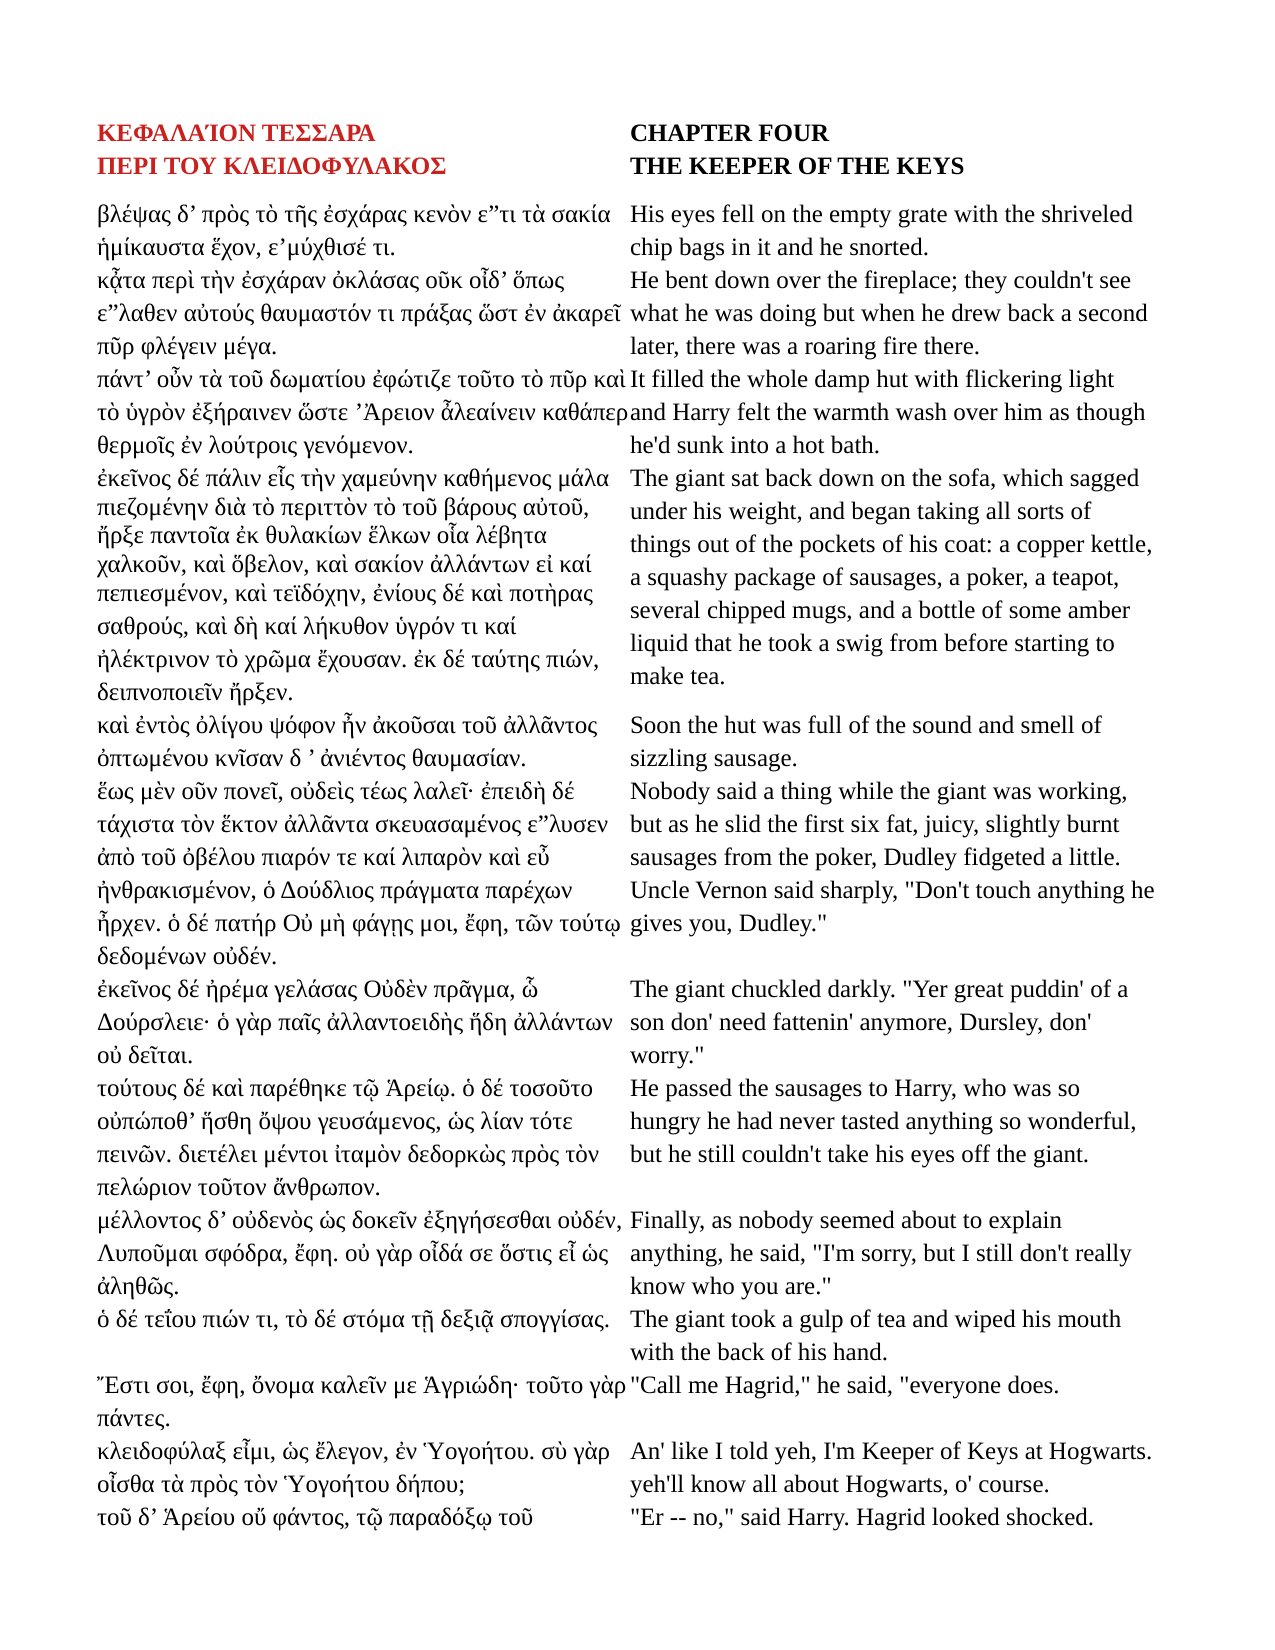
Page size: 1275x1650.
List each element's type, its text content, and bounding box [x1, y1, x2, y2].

table_cell He passed the sausages to Harry, who was so hungry he had never tasted anything so wonderful, but he still couldn't take his eyes off the giant. [630, 1073, 1156, 1205]
table_cell His eyes fell on the empty grate with the shriveled chip bags in it and he snorted. [630, 199, 1156, 265]
table_cell The giant sat back down on the sofa, which sagged under his weight, and began taking all sorts of things out of the pockets of his coat: a copper kettle, a squashy package of sausages, a poker, a teapot, several chipped mugs, and a bottle of some amber liquid that he took a swig from before starting to make tea. [630, 463, 1156, 710]
table_cell βλέψας δ’ πρὸς τὸ τῆς ἐσχάρας κενὸν ε”τι τὰ σακία ἡμίκαυστα ἕχον, ε’μύχθισέ τι. [97, 199, 630, 265]
table_cell Finally, as nobody seemed about to explain anything, he said, "I'm sorry, but I still don't really know who you are." [630, 1205, 1156, 1304]
table_header CHAPTER FOUR THE KEEPER OF THE KEYS [630, 118, 1156, 199]
table_cell τοῦ δ’ Ἁρείου οὔ φάντος, τῷ παραδόξῳ τοῦ [97, 1503, 630, 1531]
table_cell Ἔστι σοι, ἔφη, ὄνομα καλεῖν με Ἁγριώδη· τοῦτο γὰρ πάντες. [97, 1370, 630, 1436]
table_cell ὁ δέ τεΐου πιών τι, τὸ δέ στόμα τῇ δεξιᾷ σπογγίσας. [97, 1304, 630, 1370]
table_cell An' like I told yeh, I'm Keeper of Keys at Hogwarts. yeh'll know all about Hogwarts, o' course. [630, 1436, 1156, 1502]
table_cell μέλλοντος δ’ οὐδενὸς ὡς δοκεῖν ἐξηγήσεσθαι οὐδέν, Λυποῦμαι σφόδρα, ἔφη. οὐ γὰρ οἶδά σε ὅστις εἶ ὡς ἀληθῶς. [97, 1205, 630, 1304]
table_cell πάντ’ οὖν τὰ τοῦ δωματίου ἐφώτιζε τοῦτο τὸ πῦρ καὶ τὸ ὑγρὸν ἐξήραινεν ὥστε ’Ἀρειον ἆλεαίνειν καθάπερ θερμοῖς ἐν λούτροις γενόμενον. [97, 364, 630, 463]
table_cell The giant took a gulp of tea and wiped his mouth with the back of his hand. [630, 1304, 1156, 1370]
table_cell τούτους δέ καὶ παρέθηκε τῷ Ἁρείῳ. ὁ δέ τοσοῦτο οὐπώποθ’ ἥσθη ὄψου γευσάμενος, ὡς λίαν τότε πεινῶν. διετέλει μέντοι ἰταμὸν δεδορκὼς πρὸς τὸν πελώριον τοῦτον ἄνθρωπον. [97, 1073, 630, 1205]
table_cell "Call me Hagrid," he said, "everyone does. [630, 1370, 1156, 1436]
table_header ΚΕΦΑΛΑΊΟΝ ΤΕΣΣΑΡΑ ΠΕΡΙ ΤΟΥ ΚΛΕΙΔΟΦΥΛΑΚΟΣ [97, 118, 630, 199]
table_cell κᾆτα περὶ τὴν ἐσχάραν ὀκλάσας οῦκ οἶδ’ ὅπως ε”λαθεν αὐτούς θαυμαστόν τι πράξας ὥστ ἐν ἀκαρεῖ πῦρ φλέγειν μέγα. [97, 265, 630, 364]
table_cell καὶ ἐντὸς ὀλίγου ψόφον ἦν ἀκοῦσαι τοῦ ἀλλᾶντος ὀπτωμένου κνῖσαν δ ’ ἀνιέντος θαυμασίαν. [97, 710, 630, 776]
table_cell ἕως μὲν οῦν πονεῖ, οὐδεὶς τέως λαλεῖ· ἐπειδὴ δέ τάχιστα τὸν ἕκτον ἀλλᾶντα σκευασαμένος ε”λυσεν ἀπὸ τοῦ ὀβέλου πιαρόν τε καί λιπαρὸν καὶ εὖ ἠνθρακισμένον, ὁ Δούδλιος πράγματα παρέχων ἦρχεν. ὁ δέ πατήρ Οὐ μὴ φάγῃς μοι, ἔφη, τῶν τούτῳ δεδομένων οὐδέν. [97, 776, 630, 974]
table_cell The giant chuckled darkly. "Yer great puddin' of a son don' need fattenin' anymore, Dursley, don' worry." [630, 974, 1156, 1073]
table_cell ἐκεῖνος δέ ἠρέμα γελάσας Οὐδὲν πρᾶγμα, ὧ Δούρσλειε· ὁ γὰρ παῖς ἀλλαντοειδὴς ἥδη ἀλλάντων οὐ δεῖται. [97, 974, 630, 1073]
table_cell Nobody said a thing while the giant was working, but as he slid the first six fat, juicy, slightly burnt sausages from the poker, Dudley fidgeted a little. Uncle Vernon said sharply, "Don't touch anything he gives you, Dudley." [630, 776, 1156, 974]
table_cell ἐκεῖνος δέ πάλιν εἷς τὴν χαμεύνην καθήμενος μάλα πιεζομένην διὰ τὸ περιττὸν τὸ τοῦ βάρους αὐτοῦ, ἤρξε παντοῖα ἐκ θυλακίων ἕλκων οἷα λέβητα χαλκοῦν, καὶ ὅβελον, καὶ σακίον ἀλλάντων εἰ καί πεπιεσμένον, καὶ τεϊδόχην, ἐνίους δέ καὶ ποτὴρας σαθρούς, καὶ δὴ καί λήκυθον ὑγρόν τι καί ἠλέκτρινον τὸ χρῶμα ἔχουσαν. ἐκ δέ ταύτης πιών, δειπνοποιεῖν ἤρξεν. [97, 463, 630, 710]
table_cell It filled the whole damp hut with flickering light and Harry felt the warmth wash over him as though he'd sunk into a hot bath. [630, 364, 1156, 463]
table_cell He bent down over the fireplace; they couldn't see what he was doing but when he drew back a second later, there was a roaring fire there. [630, 265, 1156, 364]
table_cell Soon the hut was full of the sound and smell of sizzling sausage. [630, 710, 1156, 776]
table_cell "Er -- no," said Harry. Hagrid looked shocked. [630, 1503, 1156, 1531]
table_cell κλειδοφύλαξ εἶμι, ὡς ἔλεγον, ἐν Ὑογοήτου. σὺ γὰρ οἶσθα τὰ πρὸς τὸν Ὑογοήτου δήπου; [97, 1436, 630, 1502]
